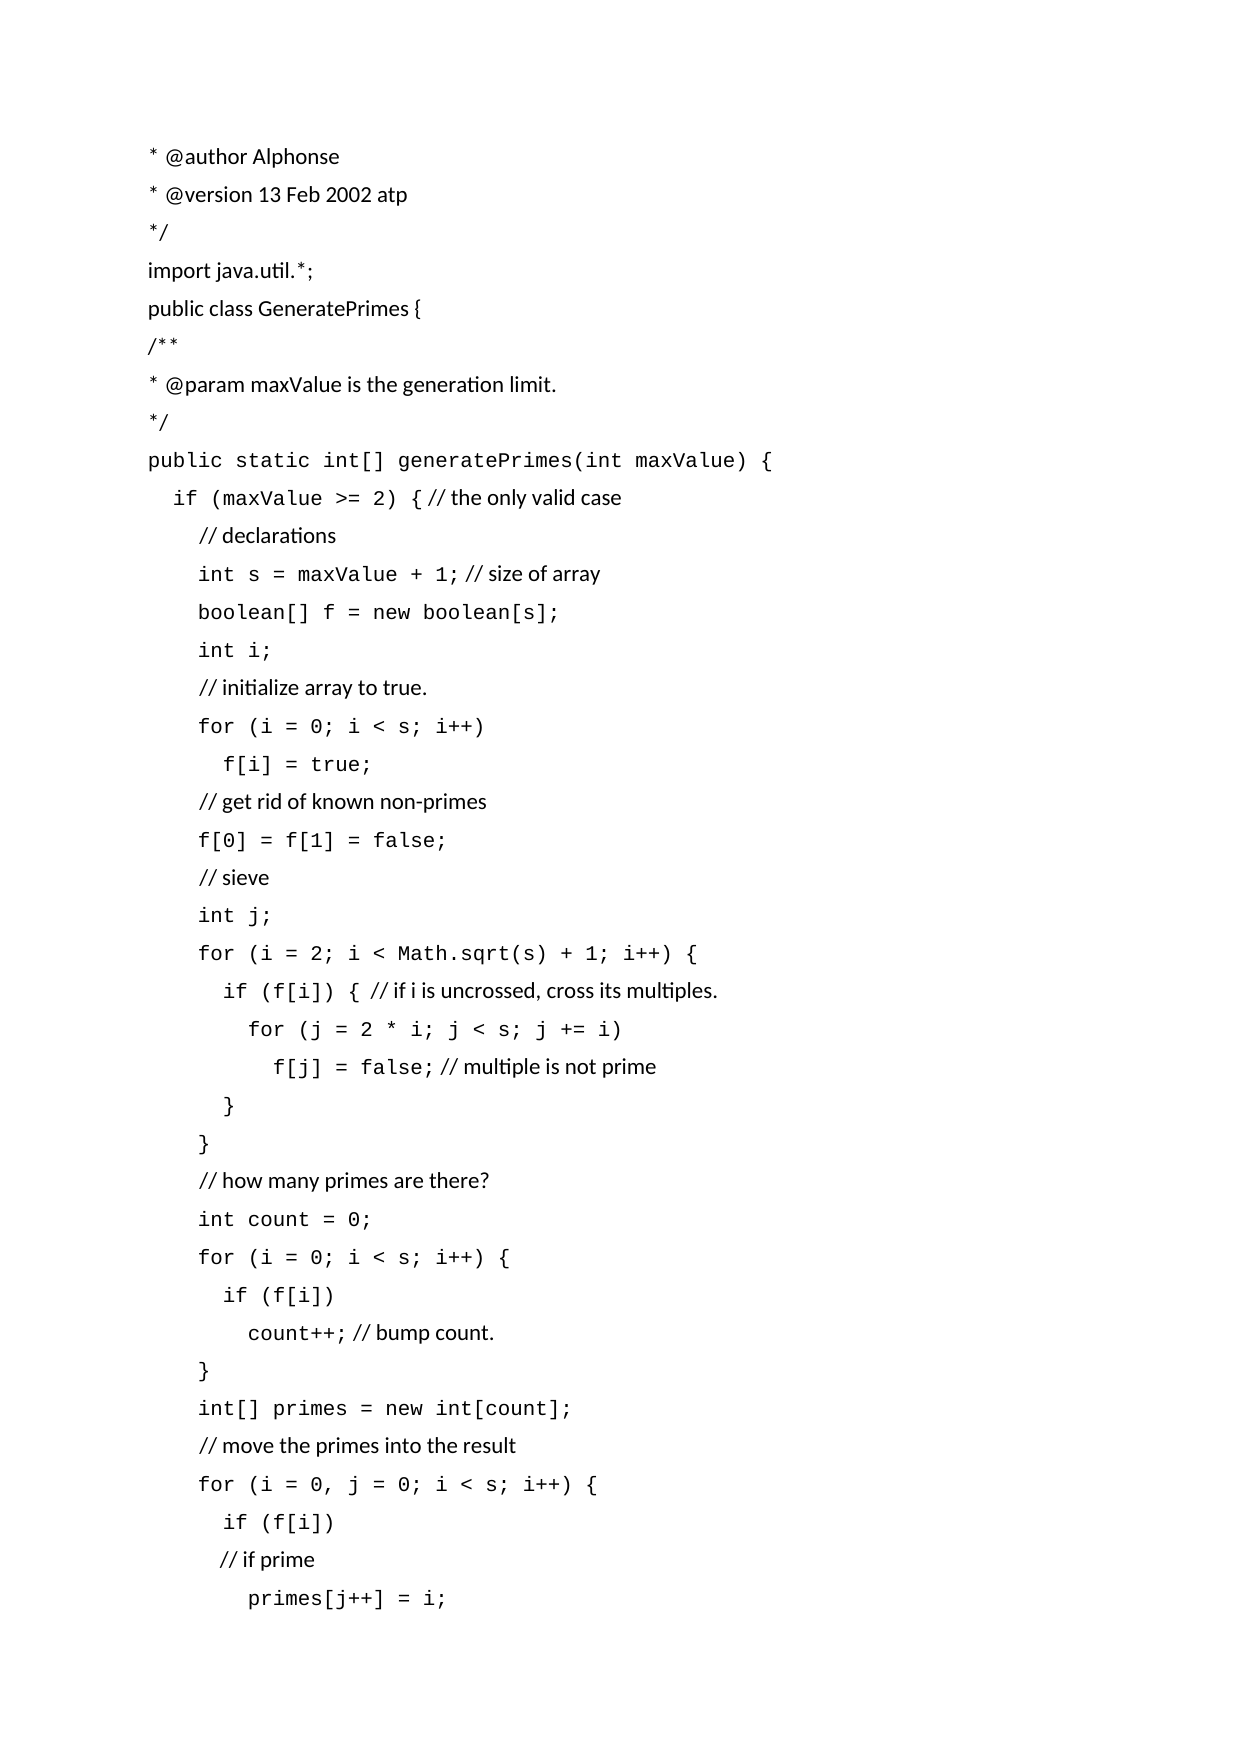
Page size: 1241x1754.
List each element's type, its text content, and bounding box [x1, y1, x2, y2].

text for (i = 0, j = 0; i < s; i++) { [148, 1475, 1093, 1496]
text int[] primes = new int[count]; [148, 1399, 1093, 1420]
text f[0] = f[1] = false; [148, 830, 1093, 851]
text int s = maxValue + 1; // size of array [148, 565, 1093, 586]
text primes[j++] = i; [148, 1588, 1093, 1610]
text int count = 0; [148, 1209, 1093, 1231]
text * @version 13 Feb 2002 atp [148, 186, 1093, 207]
text for (j = 2 * i; j < s; j += i) [148, 1020, 1093, 1041]
text if (maxValue >= 2) { // the only valid case [148, 489, 1093, 510]
text * @param maxValue is the generation limit. [148, 375, 1093, 396]
text if (f[i]) { // if i is uncrossed, cross its multiples. [148, 982, 1093, 1003]
text int i; [148, 641, 1093, 662]
text for (i = 0; i < s; i++) { [148, 1247, 1093, 1268]
text } [148, 1361, 1093, 1382]
text if (f[i]) [148, 1285, 1093, 1306]
text for (i = 0; i < s; i++) [148, 716, 1093, 738]
text public class GeneratePrimes { [148, 299, 1093, 321]
text // how many primes are there? [148, 1171, 1093, 1193]
text } [148, 1133, 1093, 1155]
text boolean[] f = new boolean[s]; [148, 603, 1093, 624]
text count++; // bump count. [148, 1323, 1093, 1344]
text * @author Alphonse [148, 148, 1093, 169]
text if (f[i]) [148, 1513, 1093, 1534]
text int j; [148, 906, 1093, 927]
text // declarations [148, 527, 1093, 548]
text */ [148, 413, 1093, 434]
text f[j] = false; // multiple is not prime [148, 1058, 1093, 1079]
text public static int[] generatePrimes(int maxValue) { [148, 451, 1093, 472]
text /** [148, 337, 1093, 358]
text import java.util.*; [148, 261, 1093, 283]
text } [148, 1096, 1093, 1117]
text // initialize array to true. [148, 678, 1093, 700]
text // if prime [148, 1551, 1093, 1572]
text f[i] = true; [148, 754, 1093, 776]
text // sieve [148, 868, 1093, 889]
text */ [148, 223, 1093, 245]
text // get rid of known non-primes [148, 792, 1093, 813]
text // move the primes into the result [148, 1437, 1093, 1458]
text for (i = 2; i < Math.sqrt(s) + 1; i++) { [148, 944, 1093, 965]
